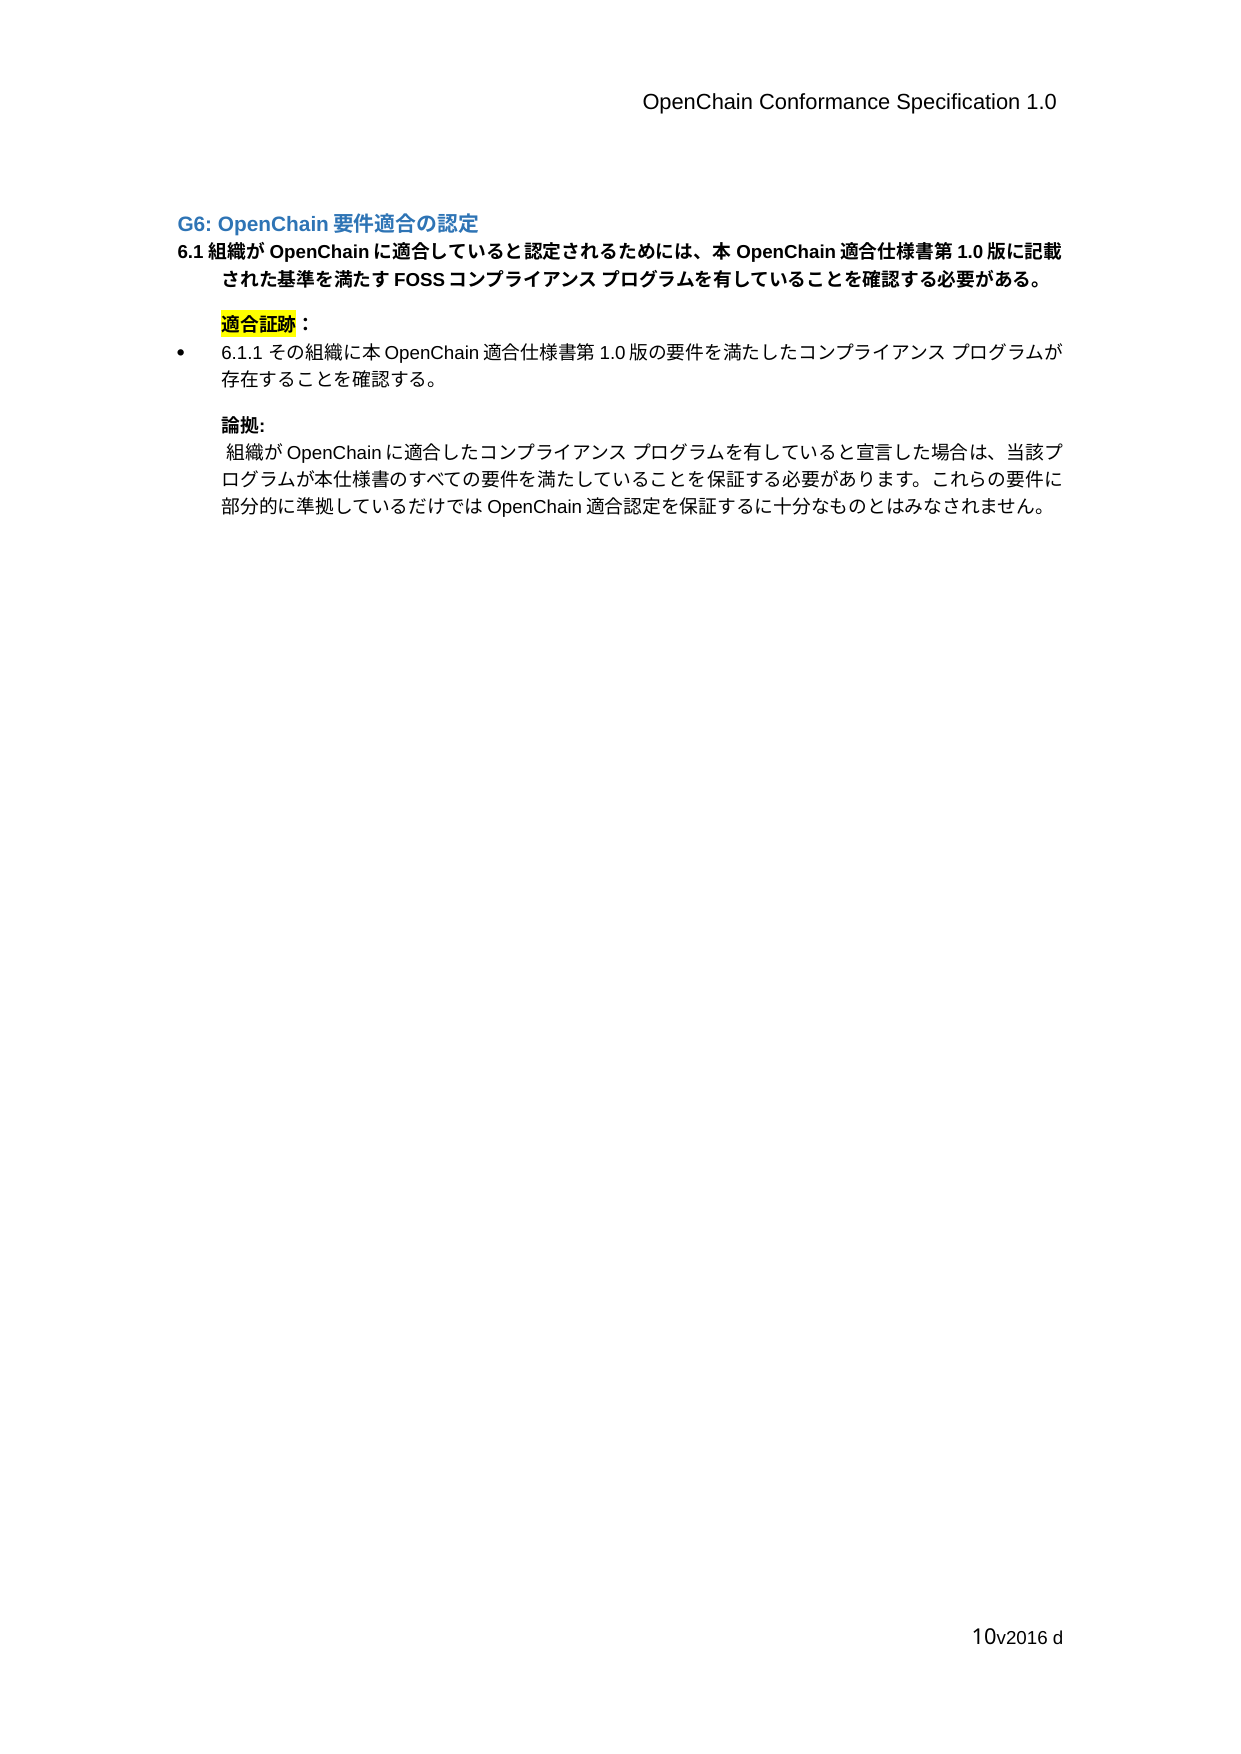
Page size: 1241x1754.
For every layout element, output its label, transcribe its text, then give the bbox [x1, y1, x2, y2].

text 6.1 組織がOpenChainに適合していると認定されるためには、本OpenChain適合仕様書第1.0版に記載された基準を満たすFOSSコンプライアンス プログラムを有していることを確認する必要がある。 [177, 237, 1063, 291]
text 組織がOpenChainに適合したコンプライアンス プログラムを有していると宣言した場合は、当該プログラムが本仕様書のすべての要件を満たしていることを保証する必要があります。これらの要件に部分的に準拠しているだけではOpenChain適合認定を保証するに十分なものとはみなされません。 [221, 438, 1063, 519]
text 適合証跡： [221, 310, 1063, 337]
subtitle G6: OpenChain要件適合の認定 [177, 207, 1063, 237]
text 論拠: [221, 410, 1063, 438]
list 6.1.1 その組織に本OpenChain適合仕様書第1.0版の要件を満たしたコンプライアンス プログラムが存在することを確認する。 [177, 337, 1063, 392]
